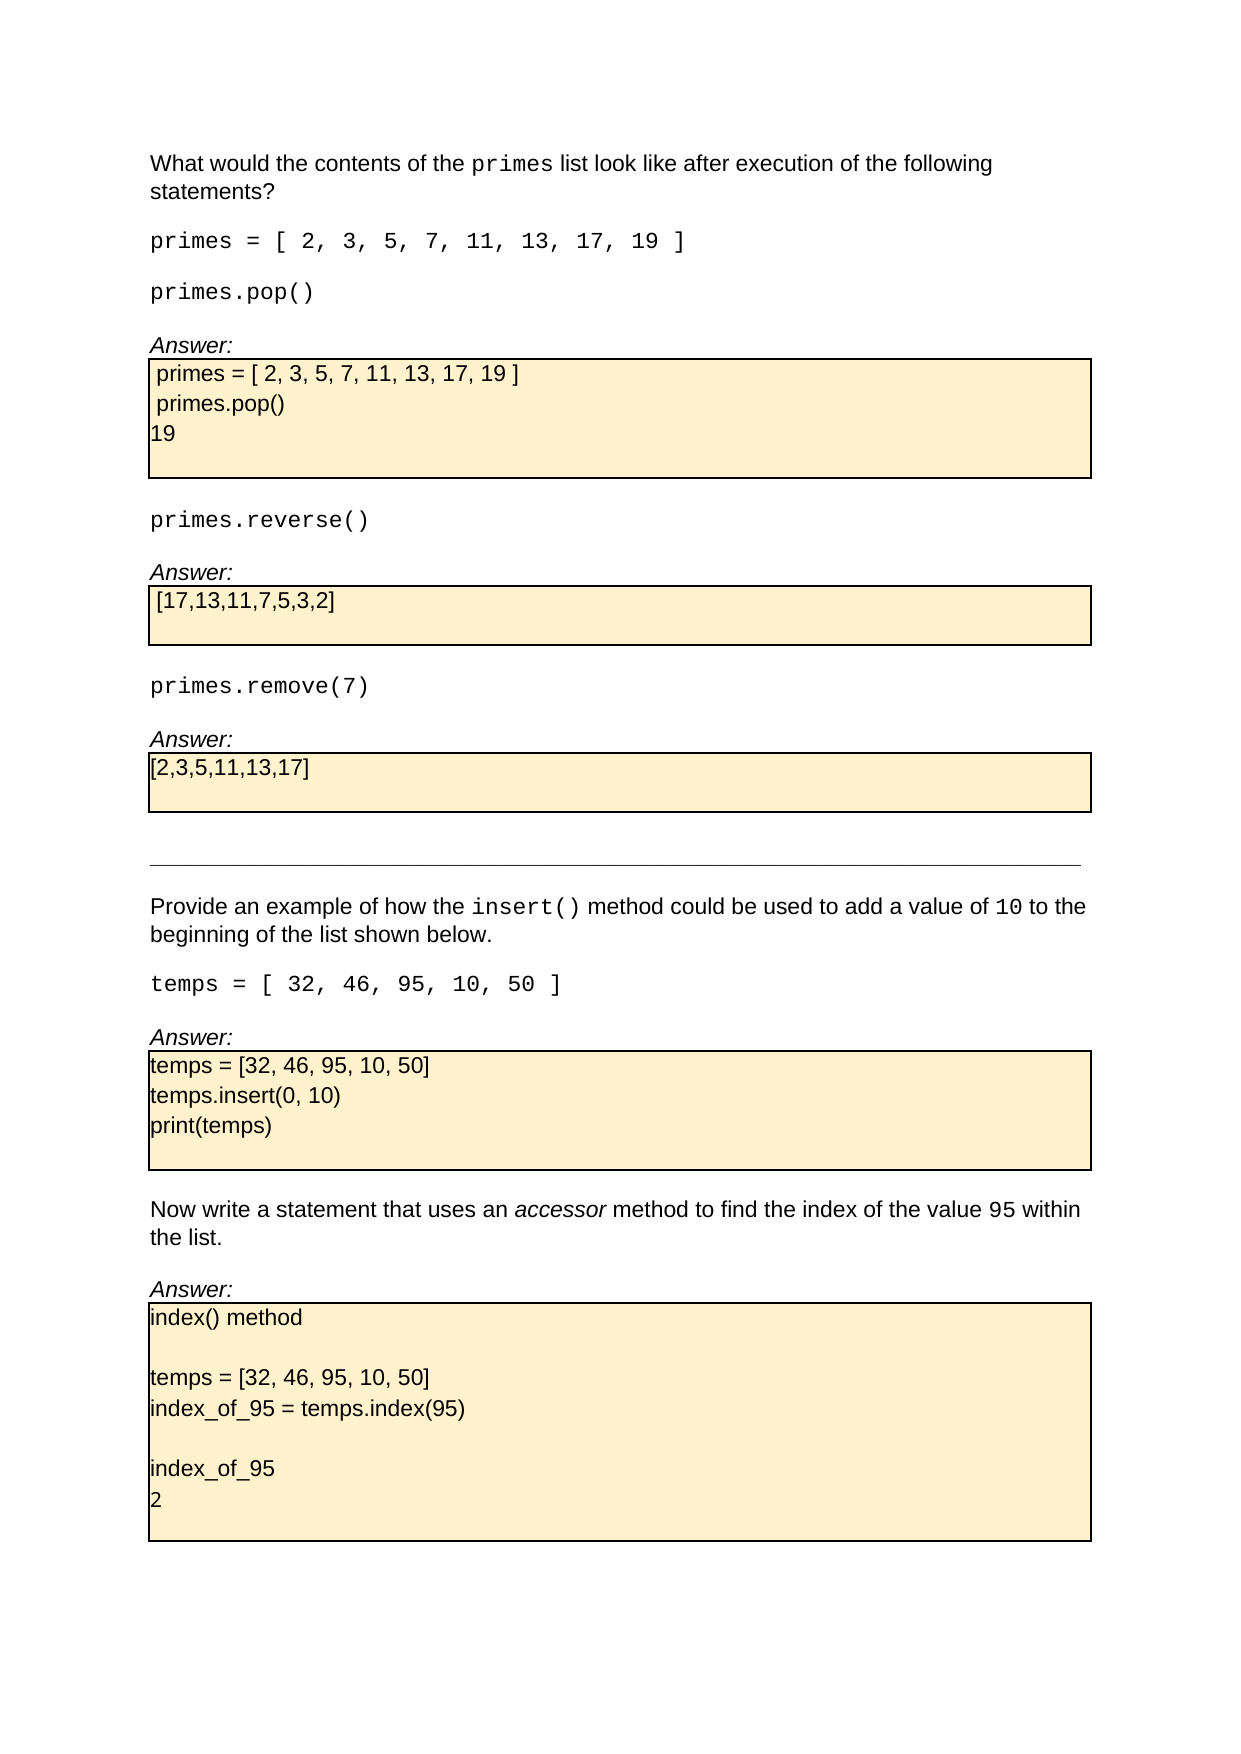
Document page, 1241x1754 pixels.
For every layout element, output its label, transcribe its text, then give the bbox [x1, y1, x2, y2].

text primes = [ 2, 3, 5, 7, 11, 13, 17, 19 ] [150, 360, 1090, 386]
text index_of_95 [150, 1453, 1090, 1481]
text _________________________________________________________________________ [150, 842, 1090, 868]
text Answer: [150, 726, 1090, 752]
text primes.pop() [150, 388, 1090, 417]
text Answer: [150, 1276, 1090, 1302]
text Answer: [150, 1024, 1090, 1050]
text temps = [32, 46, 95, 10, 50] [150, 1362, 1090, 1391]
text Answer: [150, 332, 1090, 358]
text [2,3,5,11,13,17] [150, 754, 1090, 781]
text Answer: [150, 559, 1090, 585]
text What would the contents of the primes list look like after execution of the following statements? [150, 150, 1090, 205]
text print(temps) [150, 1110, 1090, 1139]
text index_of_95 = temps.index(95) [150, 1392, 1090, 1421]
text primes.pop() [150, 281, 1090, 307]
text temps.insert(0, 10) [150, 1080, 1090, 1109]
text index() method [150, 1304, 1090, 1330]
text temps = [32, 46, 95, 10, 50] [150, 1052, 1090, 1078]
text Now write a statement that uses an accessor method to find the index of the value 95 within the list. [150, 1196, 1090, 1251]
text primes.reverse() [150, 508, 1090, 534]
text 19 [150, 418, 1090, 447]
text temps = [ 32, 46, 95, 10, 50 ] [150, 973, 1090, 999]
text primes.remove(7) [150, 675, 1090, 701]
text 2 [150, 1483, 1090, 1512]
text primes = [ 2, 3, 5, 7, 11, 13, 17, 19 ] [150, 230, 1090, 256]
text Provide an example of how the insert() method could be used to add a value of 10 to the beginning of the list shown below. [150, 893, 1090, 948]
text [17,13,11,7,5,3,2] [150, 587, 1090, 614]
